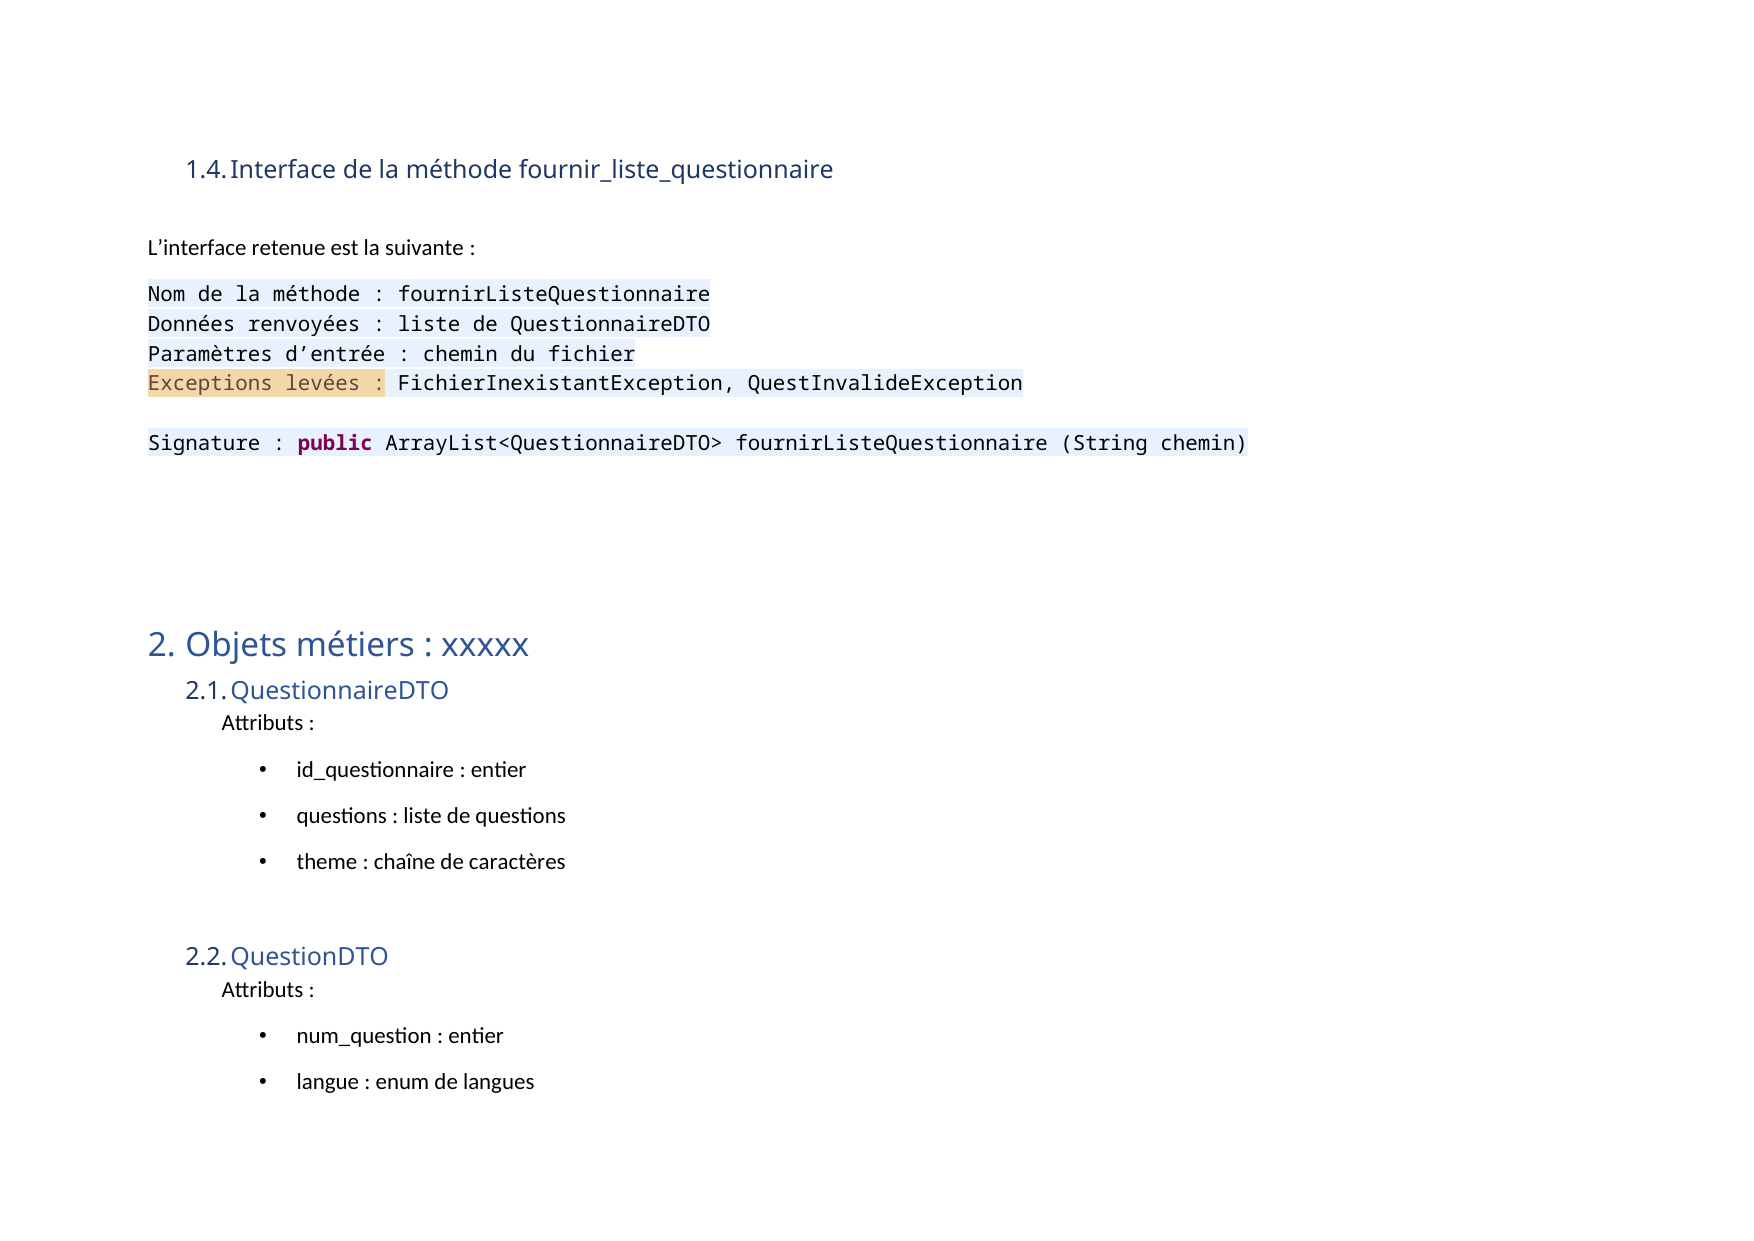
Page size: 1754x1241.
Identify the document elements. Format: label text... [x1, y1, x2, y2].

subtitle QuestionDTO [185, 939, 1606, 973]
list num_question : entier [259, 1021, 1606, 1049]
text Attributs : [148, 975, 1606, 1003]
text Données renvoyées : liste de QuestionnaireDTO [148, 309, 1606, 337]
text Nom de la méthode : fournirListeQuestionnaire [148, 279, 1606, 307]
subtitle Objets métiers : xxxxx [148, 621, 1606, 666]
subtitle QuestionnaireDTO [185, 673, 1606, 707]
text Signature : public ArrayList<QuestionnaireDTO> fournirListeQuestionnaire (String chemin) [148, 428, 1606, 456]
list id_questionnaire : entier [259, 755, 1606, 783]
text Exceptions levées : FichierInexistantException, QuestInvalideException [148, 368, 1606, 397]
list langue : enum de langues [259, 1067, 1606, 1095]
subtitle Interface de la méthode fournir_liste_questionnaire [185, 151, 1606, 185]
text L’interface retenue est la suivante : [148, 233, 1606, 261]
text Paramètres d’entrée : chemin du fichier [148, 339, 1606, 367]
text Attributs : [148, 708, 1606, 736]
list theme : chaîne de caractères [259, 847, 1606, 875]
list questions : liste de questions [259, 801, 1606, 829]
